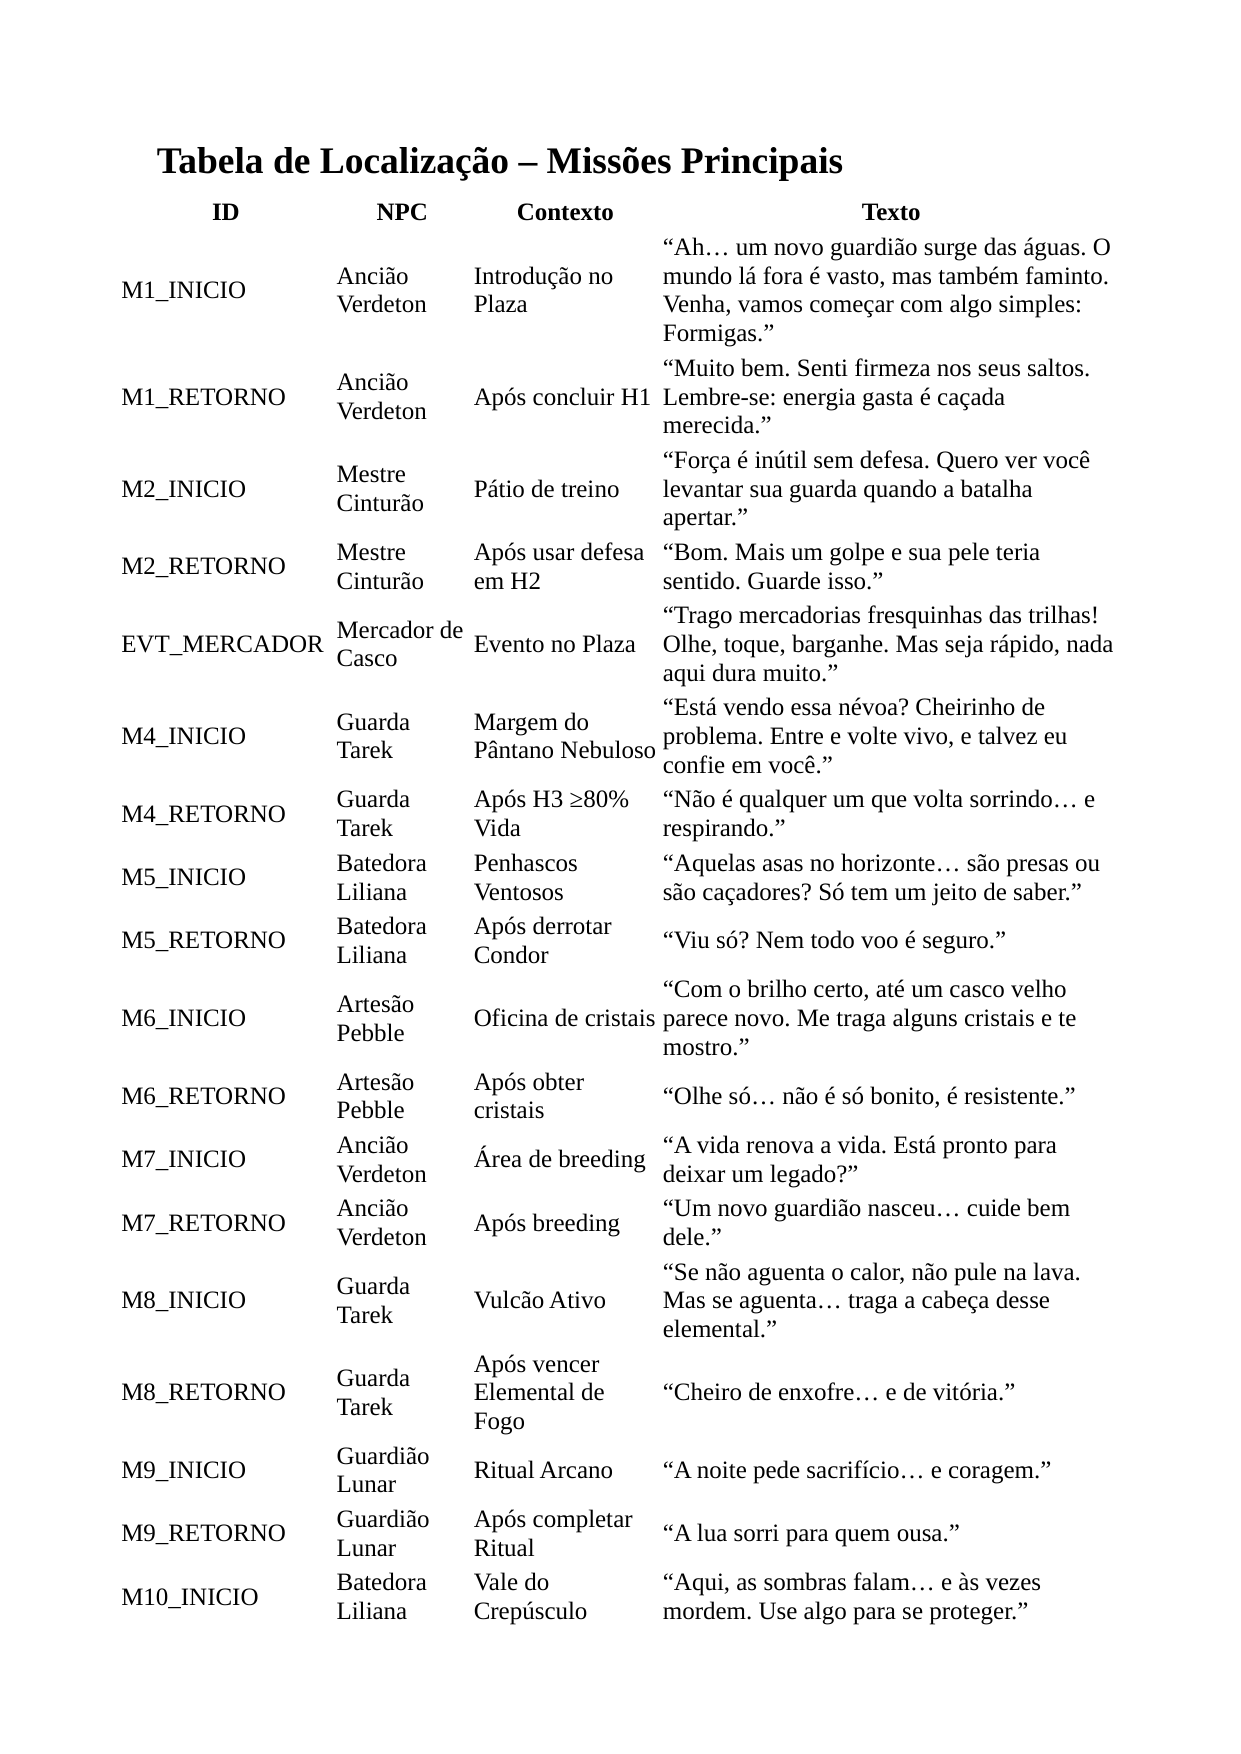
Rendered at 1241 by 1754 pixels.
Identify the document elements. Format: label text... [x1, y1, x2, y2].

table_cell “Se não aguenta o calor, não pule na lava. Mas se aguenta… traga a cabeça desse elemental.” [660, 1254, 1122, 1346]
table_cell M7_INICIO [118, 1127, 333, 1190]
table_cell “Não é qualquer um que volta sorrindo… e respirando.” [660, 782, 1122, 845]
table_cell “Força é inútil sem defesa. Quero ver você levantar sua guarda quando a batalha apertar.” [660, 442, 1122, 534]
table_cell M2_RETORNO [118, 534, 333, 597]
table_cell Após usar defesa em H2 [471, 534, 660, 597]
table_cell Mestre Cinturão [334, 442, 471, 534]
table_cell “Bom. Mais um golpe e sua pele teria sentido. Guarde isso.” [660, 534, 1122, 597]
table_cell Após derrotar Condor [471, 908, 660, 972]
table_cell Artesão Pebble [334, 1064, 471, 1127]
table_cell Após vencer Elemental de Fogo [471, 1346, 660, 1438]
table_cell M1_RETORNO [118, 350, 333, 442]
table_header NPC [334, 195, 471, 229]
table_cell Após completar Ritual [471, 1501, 660, 1564]
table_cell Após obter cristais [471, 1064, 660, 1127]
table_cell Ancião Verdeton [334, 1127, 471, 1190]
table_cell M5_INICIO [118, 845, 333, 908]
table_cell “Aqui, as sombras falam… e às vezes mordem. Use algo para se proteger.” [660, 1565, 1122, 1628]
table_cell M10_INICIO [118, 1565, 333, 1628]
table_cell “A lua sorri para quem ousa.” [660, 1501, 1122, 1564]
table_cell “Cheiro de enxofre… e de vitória.” [660, 1346, 1122, 1438]
table_cell M2_INICIO [118, 442, 333, 534]
table_cell Guardião Lunar [334, 1501, 471, 1564]
table_cell Após H3 ≥80% Vida [471, 782, 660, 845]
table_cell Ancião Verdeton [334, 1190, 471, 1254]
table_cell Introdução no Plaza [471, 229, 660, 350]
table_cell Oficina de cristais [471, 972, 660, 1064]
table_cell Batedora Liliana [334, 845, 471, 908]
table_cell M4_RETORNO [118, 782, 333, 845]
table_cell Batedora Liliana [334, 1565, 471, 1628]
table_cell Área de breeding [471, 1127, 660, 1190]
subtitle 📑 Tabela de Localização – Missões Principais [118, 139, 1122, 182]
table_cell M9_RETORNO [118, 1501, 333, 1564]
table_cell M7_RETORNO [118, 1190, 333, 1254]
table_cell “Aquelas asas no horizonte… são presas ou são caçadores? Só tem um jeito de saber.” [660, 845, 1122, 908]
table_cell Guarda Tarek [334, 690, 471, 782]
table_cell M5_RETORNO [118, 908, 333, 972]
table_cell Batedora Liliana [334, 908, 471, 972]
table_cell M6_INICIO [118, 972, 333, 1064]
table_cell “Um novo guardião nasceu… cuide bem dele.” [660, 1190, 1122, 1254]
table_cell “Está vendo essa névoa? Cheirinho de problema. Entre e volte vivo, e talvez eu confie em você.” [660, 690, 1122, 782]
table_header ID [118, 195, 333, 229]
table_cell Pátio de treino [471, 442, 660, 534]
table_cell Margem do Pântano Nebuloso [471, 690, 660, 782]
table_cell Guarda Tarek [334, 1254, 471, 1346]
table_cell Ancião Verdeton [334, 350, 471, 442]
table_header Contexto [471, 195, 660, 229]
table_cell Artesão Pebble [334, 972, 471, 1064]
table_cell “A noite pede sacrifício… e coragem.” [660, 1438, 1122, 1501]
table_cell Após concluir H1 [471, 350, 660, 442]
table_cell “Muito bem. Senti firmeza nos seus saltos. Lembre-se: energia gasta é caçada merecida.” [660, 350, 1122, 442]
table_cell Evento no Plaza [471, 598, 660, 689]
table_cell M1_INICIO [118, 229, 333, 350]
table_cell EVT_MERCADOR [118, 598, 333, 689]
table_cell Ritual Arcano [471, 1438, 660, 1501]
table_cell M9_INICIO [118, 1438, 333, 1501]
table_cell Guardião Lunar [334, 1438, 471, 1501]
table_cell “Viu só? Nem todo voo é seguro.” [660, 908, 1122, 972]
table_cell Guarda Tarek [334, 1346, 471, 1438]
table_cell Vulcão Ativo [471, 1254, 660, 1346]
table_cell Guarda Tarek [334, 782, 471, 845]
table_cell Penhascos Ventosos [471, 845, 660, 908]
table_cell “Olhe só… não é só bonito, é resistente.” [660, 1064, 1122, 1127]
table_cell “Trago mercadorias fresquinhas das trilhas! Olhe, toque, barganhe. Mas seja rápido, nada aqui dura muito.” [660, 598, 1122, 689]
table_cell Vale do Crepúsculo [471, 1565, 660, 1628]
table_cell M6_RETORNO [118, 1064, 333, 1127]
table_cell M8_INICIO [118, 1254, 333, 1346]
table_cell Após breeding [471, 1190, 660, 1254]
table_cell M4_INICIO [118, 690, 333, 782]
table_header Texto [660, 195, 1122, 229]
table_cell “A vida renova a vida. Está pronto para deixar um legado?” [660, 1127, 1122, 1190]
table_cell Ancião Verdeton [334, 229, 471, 350]
table_cell M8_RETORNO [118, 1346, 333, 1438]
table_cell Mestre Cinturão [334, 534, 471, 597]
table_cell “Com o brilho certo, até um casco velho parece novo. Me traga alguns cristais e te mostro.” [660, 972, 1122, 1064]
table_cell Mercador de Casco [334, 598, 471, 689]
table_cell “Ah… um novo guardião surge das águas. O mundo lá fora é vasto, mas também faminto. Venha, vamos começar com algo simples: Formigas.” [660, 229, 1122, 350]
